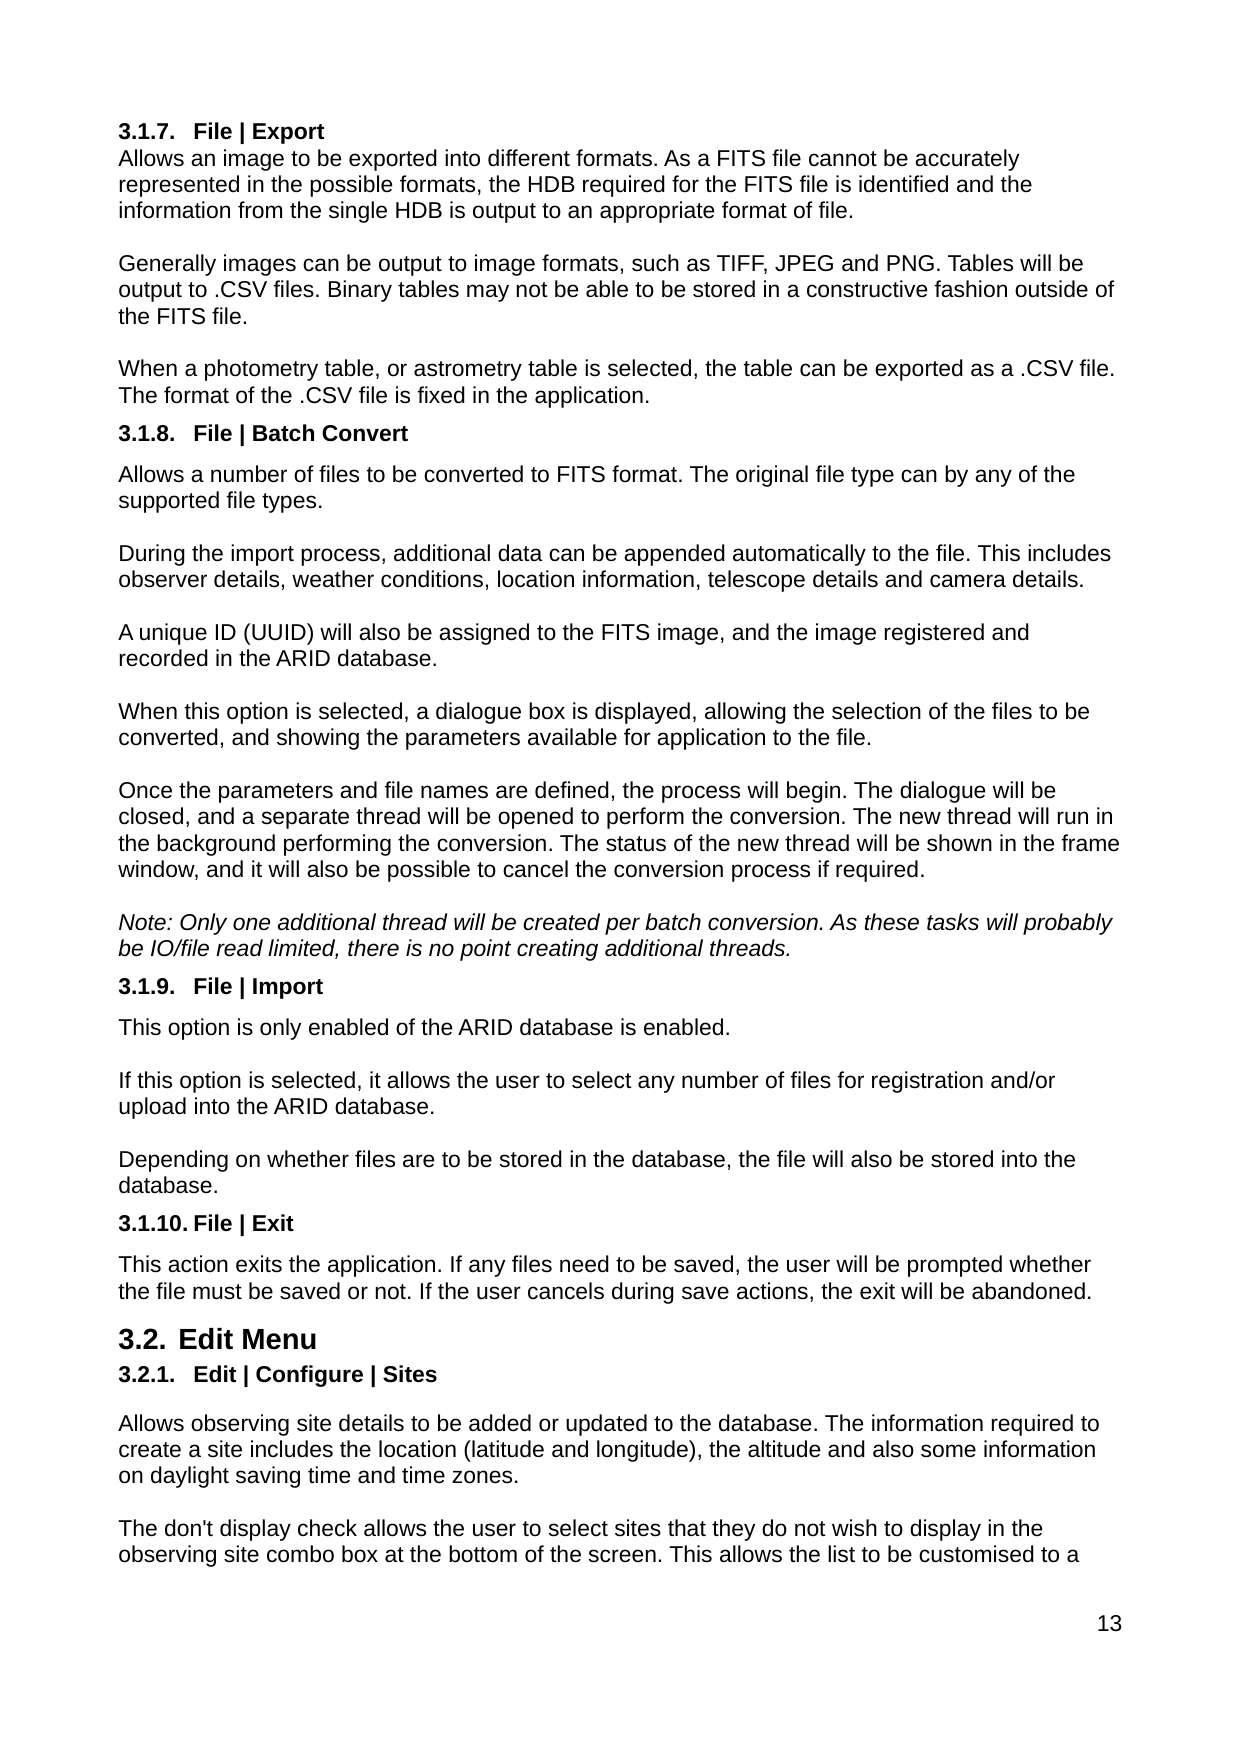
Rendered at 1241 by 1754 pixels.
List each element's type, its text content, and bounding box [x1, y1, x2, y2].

text Generally images can be output to image formats, such as TIFF, JPEG and PNG. Tables will be output to .CSV files. Binary tables may not be able to be stored in a constructive fashion outside of the FITS file. [118, 235, 1122, 329]
text Depending on whether files are to be stored in the database, the file will also be stored into the database. [118, 1131, 1122, 1199]
text During the import process, additional data can be appended automatically to the file. This includes observer details, weather conditions, location information, telescope details and camera details. [118, 525, 1122, 592]
text Allows observing site details to be added or updated to the database. The information required to create a site includes the location (latitude and longitude), the altitude and also some information on daylight saving time and time zones. [118, 1388, 1122, 1488]
text A unique ID (UUID) will also be assigned to the FITS image, and the image registered and recorded in the ARID database. [118, 604, 1122, 672]
text Allows an image to be exported into different formats. As a FITS file cannot be accurately represented in the possible formats, the HDB required for the FITS file is identified and the information from the single HDB is output to an appropriate format of file. [118, 144, 1122, 223]
text Note: Only one additional thread will be created per batch conversion. As these tasks will probably be IO/file read limited, there is no point creating additional threads. [118, 894, 1122, 961]
subtitle File | Batch Convert [118, 420, 1122, 446]
subtitle Edit | Configure | Sites [118, 1361, 1122, 1388]
subtitle Edit Menu [118, 1322, 1122, 1355]
text This action exits the application. If any files need to be saved, the user will be prompted whether the file must be saved or not. If the user cancels during save actions, the exit will be abandoned. [118, 1237, 1122, 1304]
text This option is only enabled of the ARID database is enabled. [118, 999, 1122, 1041]
text Once the parameters and file names are defined, the process will begin. The dialogue will be closed, and a separate thread will be opened to perform the conversion. The new thread will run in the background performing the conversion. The status of the new thread will be shown in the frame window, and it will also be possible to cancel the conversion process if required. [118, 762, 1122, 882]
text Allows a number of files to be converted to FITS format. The original file type can by any of the supported file types. [118, 446, 1122, 513]
text When this option is selected, a dialogue box is displayed, allowing the selection of the files to be converted, and showing the parameters available for application to the file. [118, 683, 1122, 751]
text The don't display check allows the user to select sites that they do not wish to display in the observing site combo box at the bottom of the screen. This allows the list to be customised to a [118, 1500, 1122, 1568]
text If this option is selected, it allows the user to select any number of files for registration and/or upload into the ARID database. [118, 1052, 1122, 1119]
subtitle File | Exit [118, 1210, 1122, 1237]
subtitle File | Export [118, 118, 1122, 144]
text When a photometry table, or astrometry table is selected, the table can be exported as a .CSV file. The format of the .CSV file is fixed in the application. [118, 341, 1122, 408]
subtitle File | Import [118, 973, 1122, 999]
